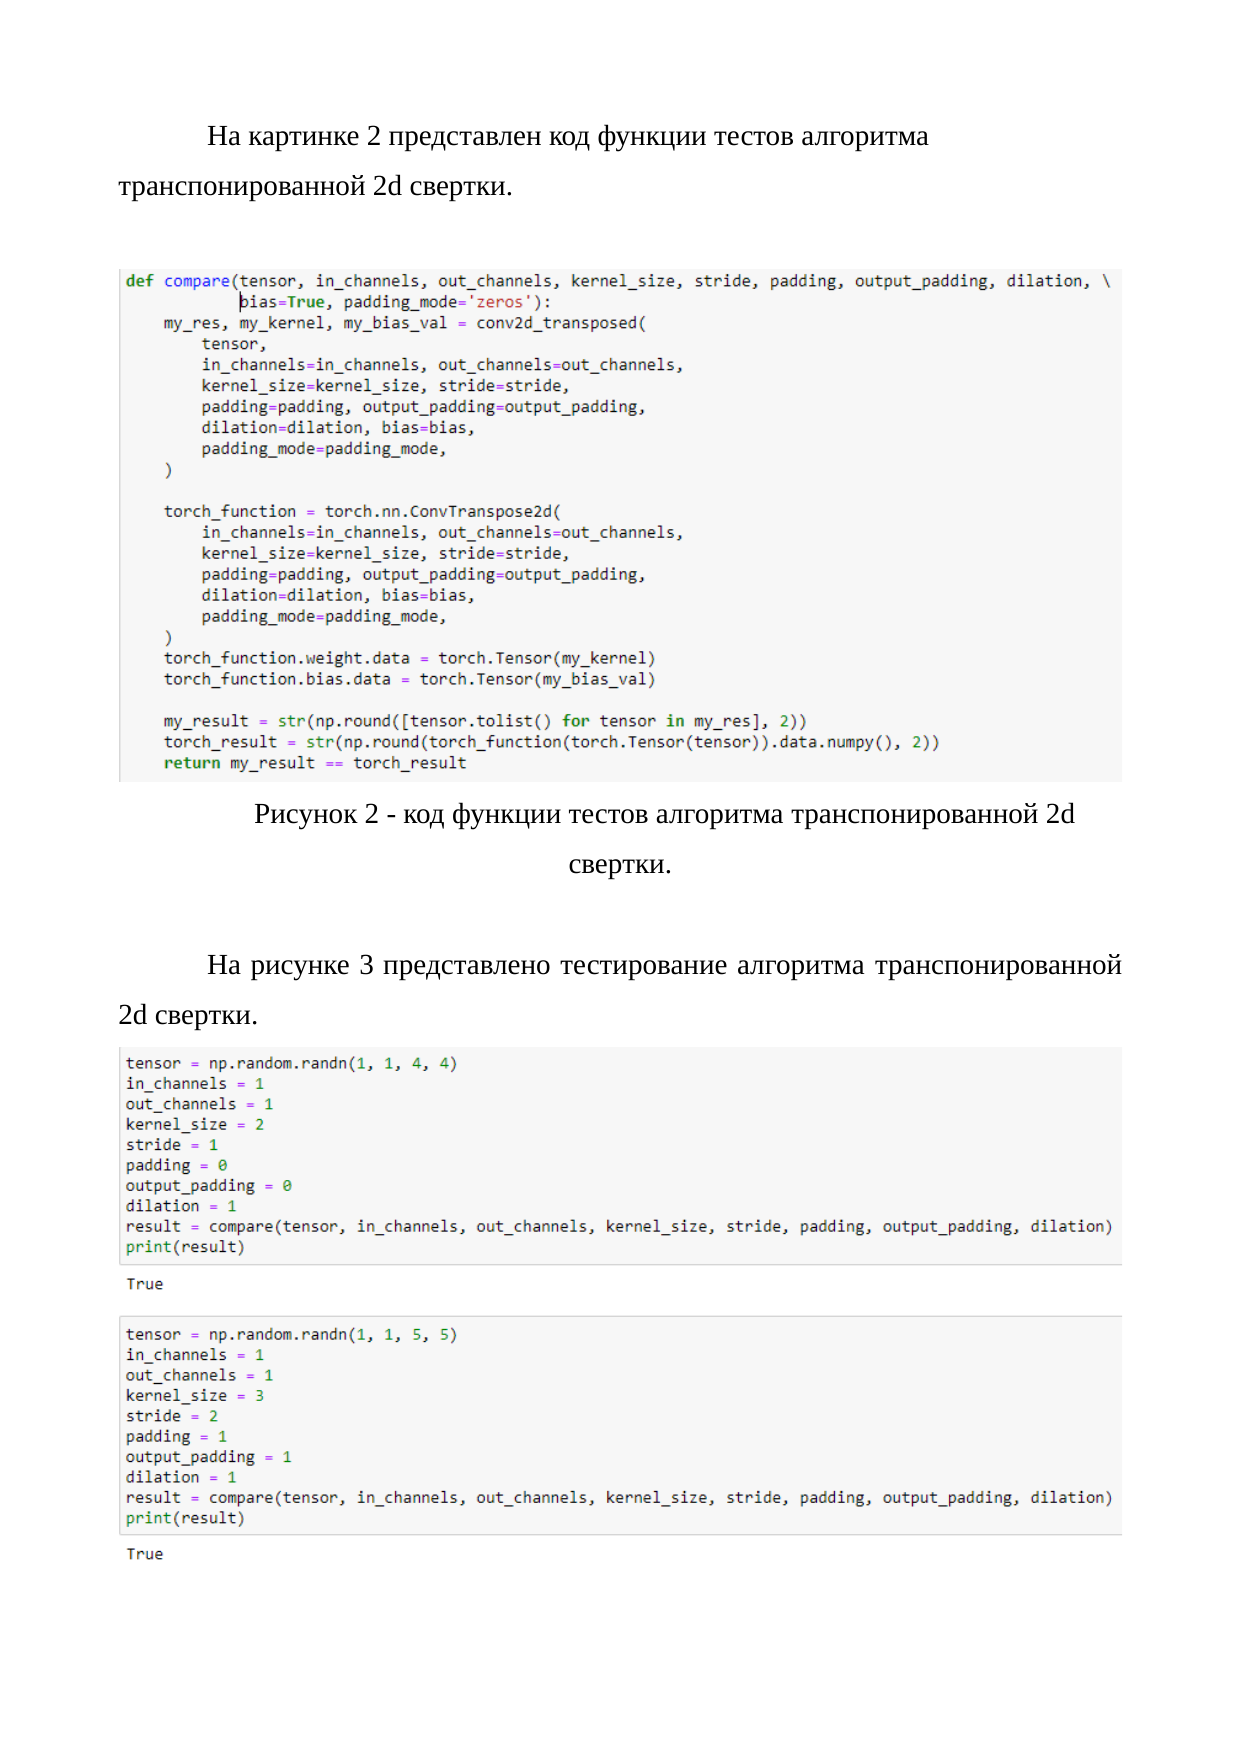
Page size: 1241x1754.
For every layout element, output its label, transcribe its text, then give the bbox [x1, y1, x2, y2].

text Рисунок 2 - код функции тестов алгоритма транспонированной 2d свертки. [118, 796, 1122, 880]
text На рисунке 3 представлено тестирование алгоритма транспонированной 2d свертки. [118, 947, 1122, 1031]
text На картинке 2 представлен код функции тестов алгоритма транспонированной 2d свертки. [118, 118, 1122, 202]
